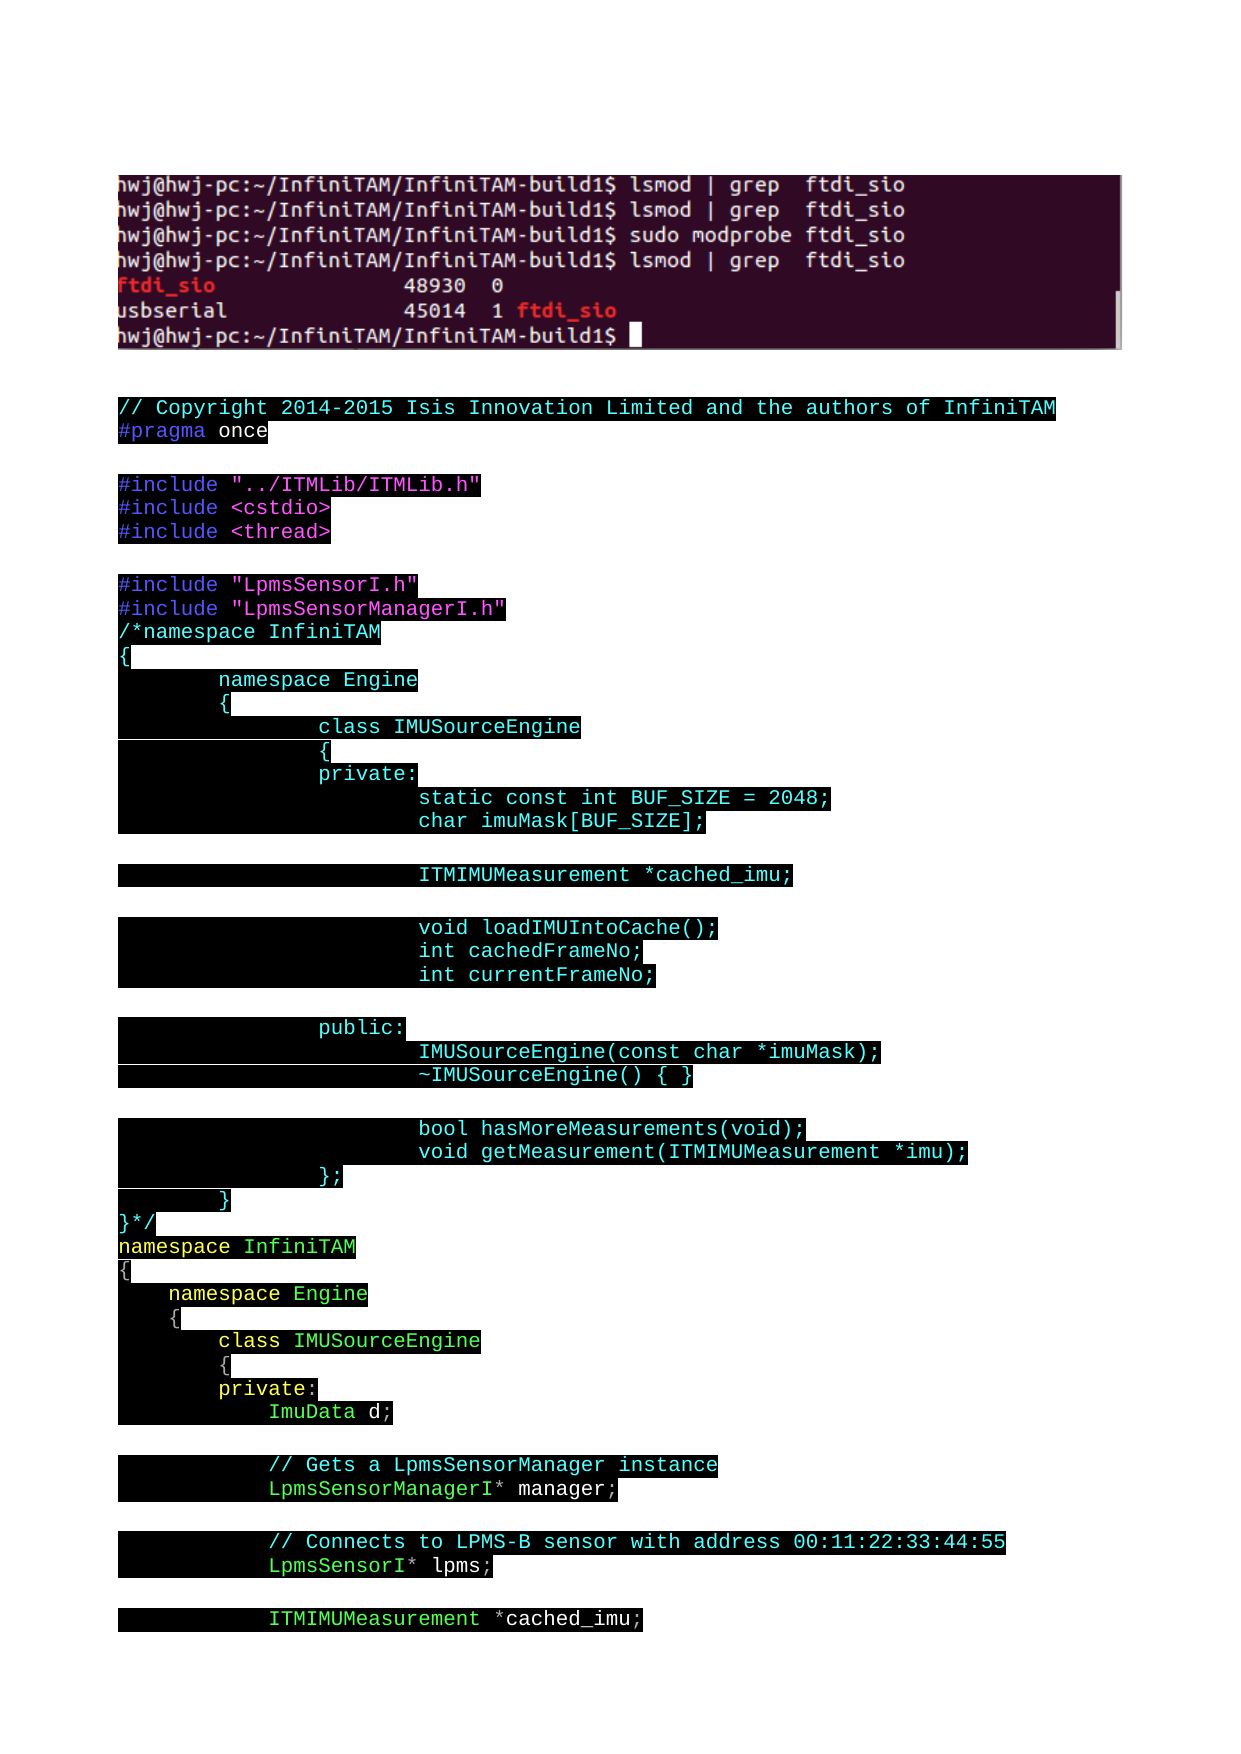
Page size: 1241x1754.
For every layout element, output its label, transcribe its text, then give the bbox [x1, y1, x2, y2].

text LpmsSensorI* lpms; [118, 1555, 1122, 1578]
text namespace Engine [118, 669, 1122, 692]
text { [118, 1259, 1122, 1283]
text ~IMUSourceEngine() { } [118, 1064, 1122, 1088]
text class IMUSourceEngine [118, 1330, 1122, 1354]
text { [118, 645, 1122, 669]
text int currentFrameNo; [118, 964, 1122, 988]
text { [118, 1354, 1122, 1378]
text } [118, 1188, 1122, 1212]
text private: [118, 763, 1122, 787]
text ImuData d; [118, 1401, 1122, 1425]
text namespace Engine [118, 1283, 1122, 1307]
text int cachedFrameNo; [118, 940, 1122, 964]
text }*/ [118, 1212, 1122, 1236]
text { [118, 692, 1122, 716]
text }; [118, 1165, 1122, 1188]
text /*namespace InfiniTAM [118, 621, 1122, 645]
text IMUSourceEngine(const char *imuMask); [118, 1041, 1122, 1064]
text bool hasMoreMeasurements(void); [118, 1118, 1122, 1141]
text { [118, 739, 1122, 763]
text class IMUSourceEngine [118, 716, 1122, 739]
text void getMeasurement(ITMIMUMeasurement *imu); [118, 1141, 1122, 1165]
text #pragma once [118, 421, 1122, 444]
text #include "LpmsSensorI.h" [118, 574, 1122, 598]
text #include "../ITMLib/ITMLib.h" [118, 474, 1122, 497]
text static const int BUF_SIZE = 2048; [118, 787, 1122, 811]
text #include <cstdio> [118, 497, 1122, 521]
text public: [118, 1017, 1122, 1041]
text namespace InfiniTAM [118, 1236, 1122, 1259]
text void loadIMUIntoCache(); [118, 917, 1122, 940]
text // Gets a LpmsSensorManager instance [118, 1454, 1122, 1478]
text { [118, 1307, 1122, 1330]
text private: [118, 1378, 1122, 1401]
text // Connects to LPMS-B sensor with address 00:11:22:33:44:55 [118, 1531, 1122, 1555]
text #include <thread> [118, 521, 1122, 544]
text ITMIMUMeasurement *cached_imu; [118, 1608, 1122, 1632]
text char imuMask[BUF_SIZE]; [118, 811, 1122, 834]
text #include "LpmsSensorManagerI.h" [118, 598, 1122, 621]
text LpmsSensorManagerI* manager; [118, 1478, 1122, 1502]
text // Copyright 2014-2015 Isis Innovation Limited and the authors of InfiniTAM [118, 397, 1122, 421]
picture [118, 175, 1123, 350]
text ITMIMUMeasurement *cached_imu; [118, 864, 1122, 887]
